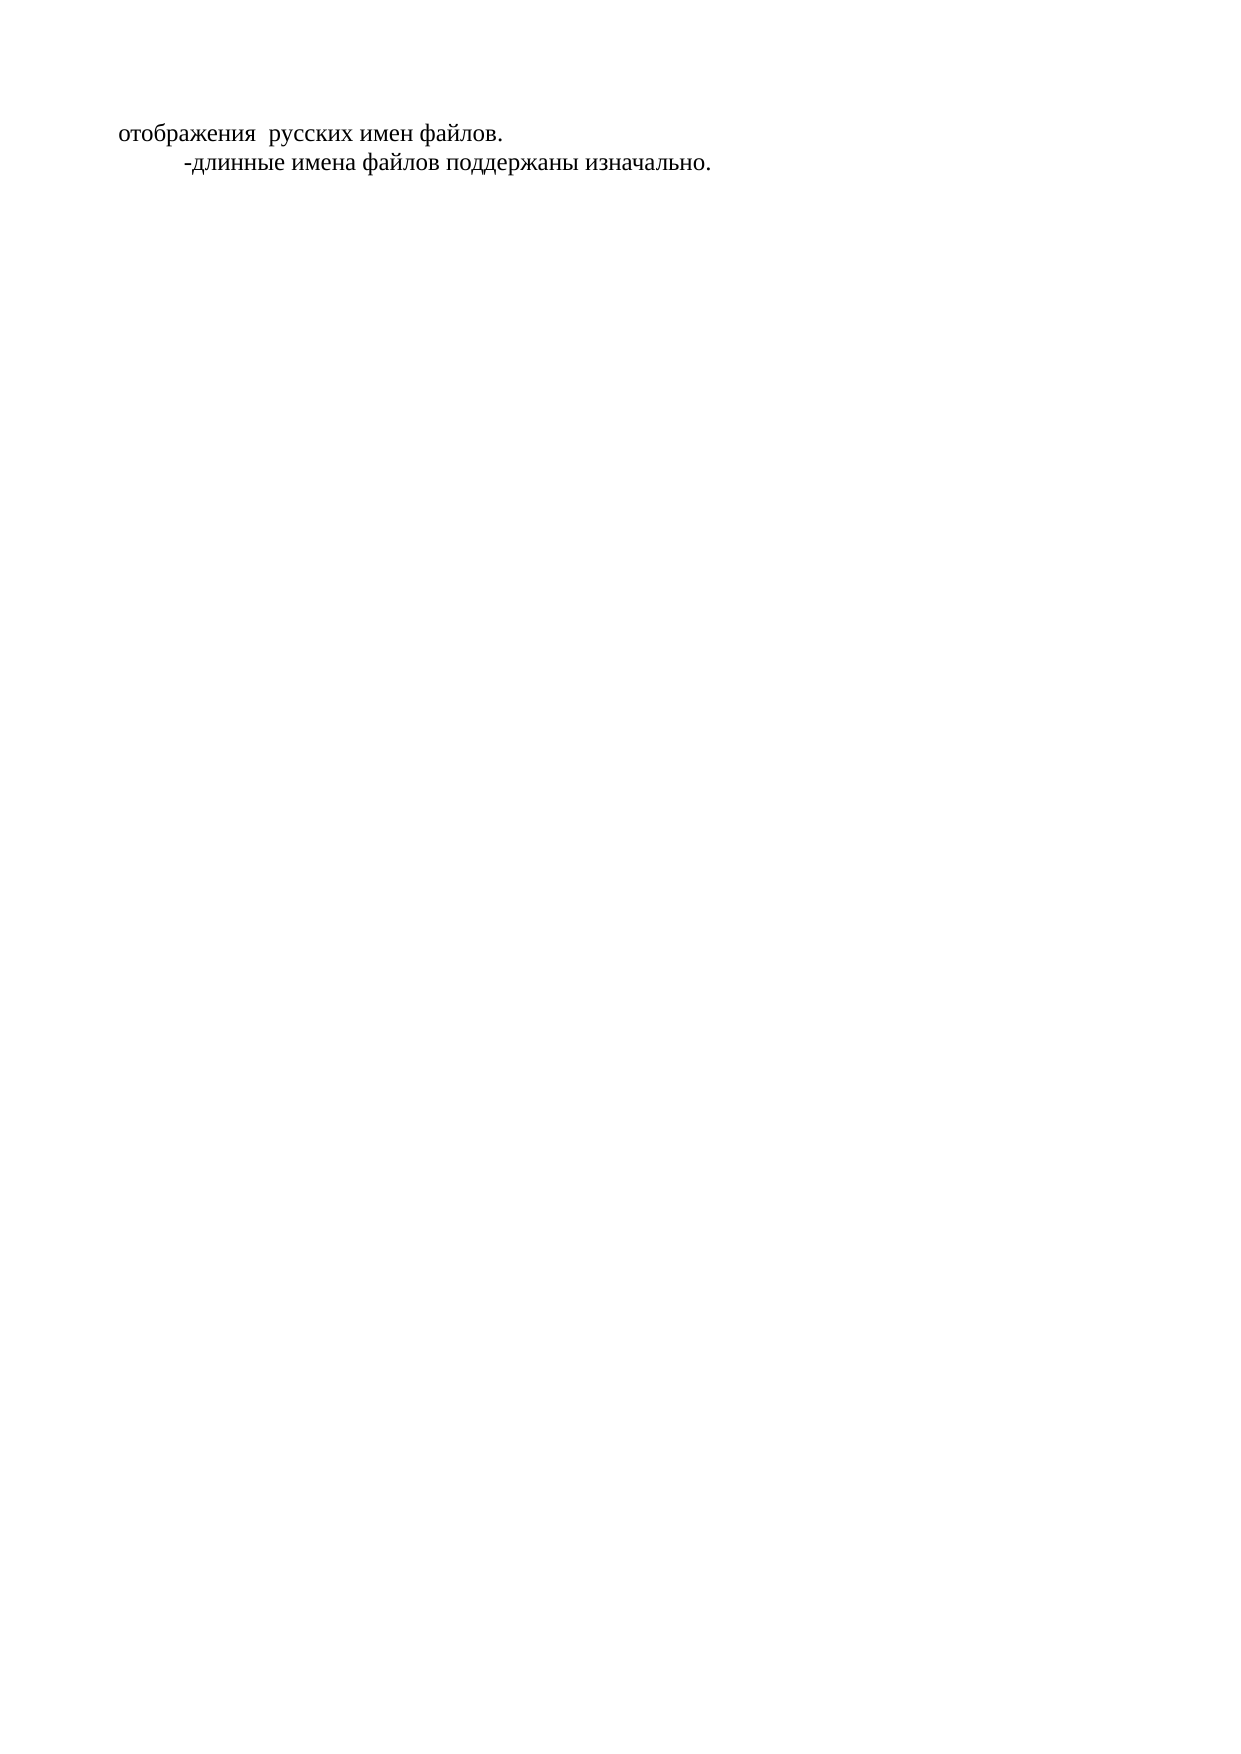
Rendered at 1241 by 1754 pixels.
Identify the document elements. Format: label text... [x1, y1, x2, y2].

text -длинные имена файлов поддержаны изначально. [118, 147, 1122, 176]
text отображения русских имен файлов. [118, 118, 1122, 147]
